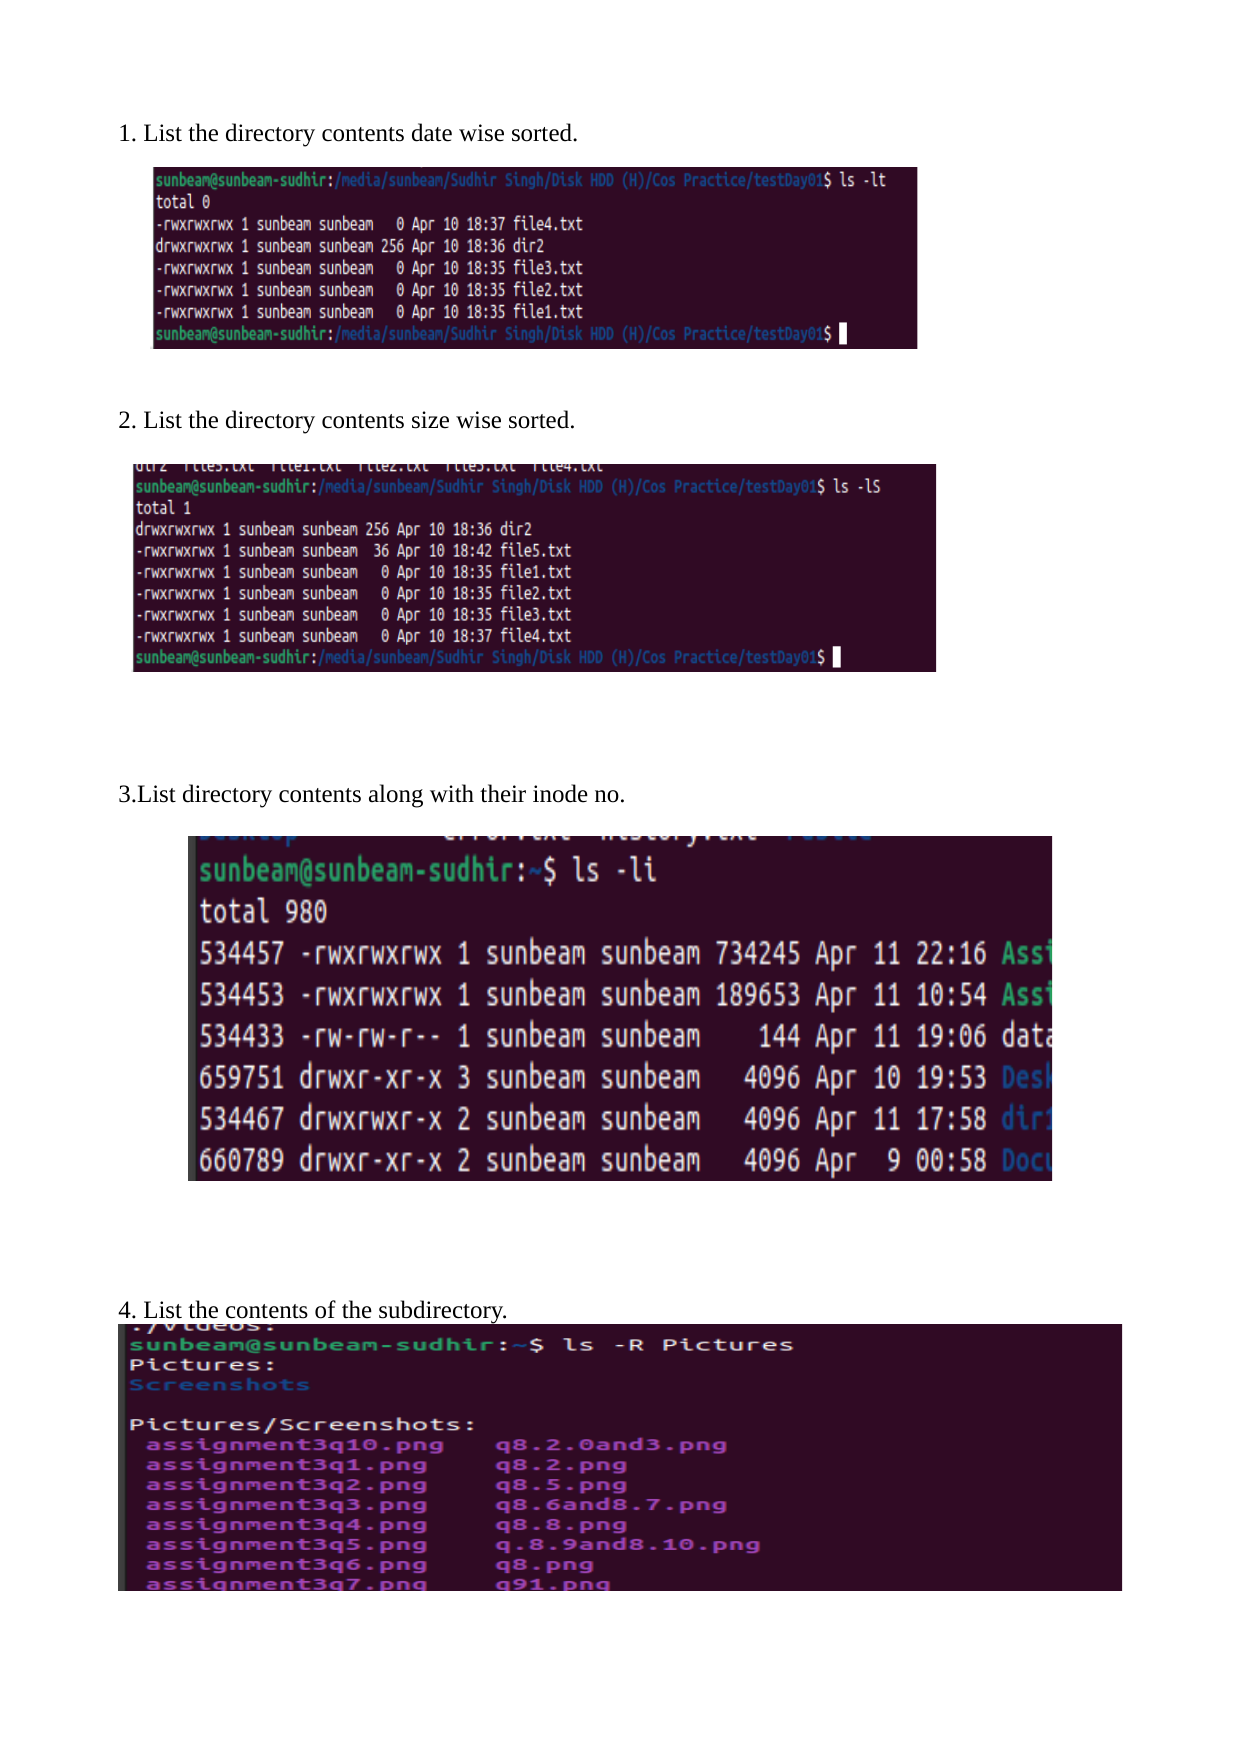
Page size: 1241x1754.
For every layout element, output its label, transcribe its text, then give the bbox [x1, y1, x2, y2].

picture [118, 1324, 1123, 1591]
text 4. List the contents of the subdirectory. [118, 1296, 1122, 1324]
picture [150, 167, 918, 349]
picture [188, 836, 1053, 1181]
text 1. List the directory contents date wise sorted. [118, 118, 1122, 147]
text 2. List the directory contents size wise sorted. [118, 406, 1122, 434]
picture [131, 464, 937, 672]
text 3.List directory contents along with their inode no. [118, 779, 1122, 808]
